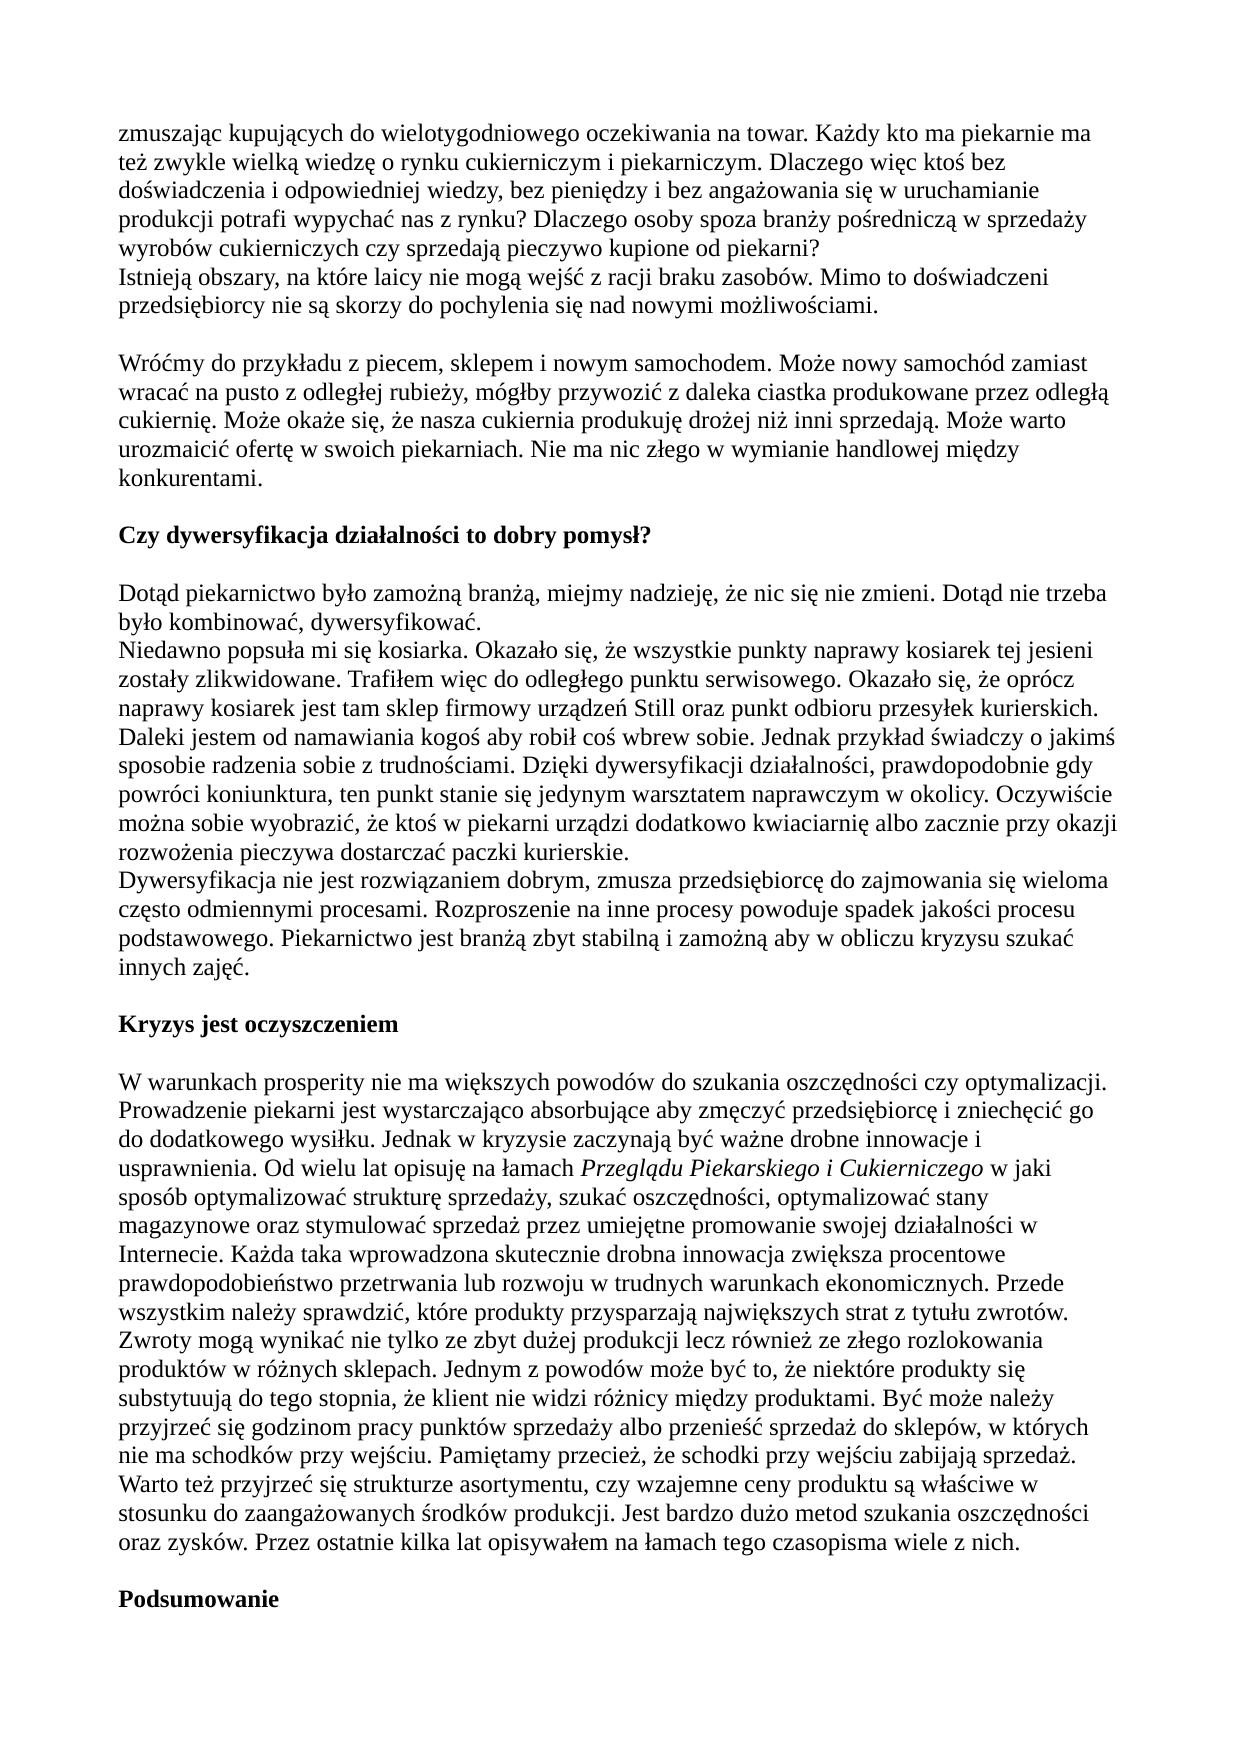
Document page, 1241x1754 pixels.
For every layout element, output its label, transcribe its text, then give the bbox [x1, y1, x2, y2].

text Daleki jestem od namawiania kogoś aby robił coś wbrew sobie. Jednak przykład świadczy o jakimś sposobie radzenia sobie z trudnościami. Dzięki dywersyfikacji działalności, prawdopodobnie gdy powróci koniunktura, ten punkt stanie się jedynym warsztatem naprawczym w okolicy. Oczywiście można sobie wyobrazić, że ktoś w piekarni urządzi dodatkowo kwiaciarnię albo zacznie przy okazji rozwożenia pieczywa dostarczać paczki kurierskie. [118, 722, 1122, 866]
text zmuszając kupujących do wielotygodniowego oczekiwania na towar. Każdy kto ma piekarnie ma też zwykle wielką wiedzę o rynku cukierniczym i piekarniczym. Dlaczego więc ktoś bez doświadczenia i odpowiedniej wiedzy, bez pieniędzy i bez angażowania się w uruchamianie produkcji potrafi wypychać nas z rynku? Dlaczego osoby spoza branży pośredniczą w sprzedaży wyrobów cukierniczych czy sprzedają pieczywo kupione od piekarni? [118, 118, 1122, 262]
text Podsumowanie [118, 1584, 1122, 1613]
text Dywersyfikacja nie jest rozwiązaniem dobrym, zmusza przedsiębiorcę do zajmowania się wieloma często odmiennymi procesami. Rozproszenie na inne procesy powoduje spadek jakości procesu podstawowego. Piekarnictwo jest branżą zbyt stabilną i zamożną aby w obliczu kryzysu szukać innych zajęć. [118, 866, 1122, 981]
text Czy dywersyfikacja działalności to dobry pomysł? [118, 521, 1122, 549]
text W warunkach prosperity nie ma większych powodów do szukania oszczędności czy optymalizacji. Prowadzenie piekarni jest wystarczająco absorbujące aby zmęczyć przedsiębiorcę i zniechęcić go do dodatkowego wysiłku. Jednak w kryzysie zaczynają być ważne drobne innowacje i usprawnienia. Od wielu lat opisuję na łamach Przeglądu Piekarskiego i Cukierniczego w jaki sposób optymalizować strukturę sprzedaży, szukać oszczędności, optymalizować stany magazynowe oraz stymulować sprzedaż przez umiejętne promowanie swojej działalności w Internecie. Każda taka wprowadzona skutecznie drobna innowacja zwiększa procentowe prawdopodobieństwo przetrwania lub rozwoju w trudnych warunkach ekonomicznych. Przede wszystkim należy sprawdzić, które produkty przysparzają największych strat z tytułu zwrotów. [118, 1067, 1122, 1326]
text Dotąd piekarnictwo było zamożną branżą, miejmy nadzieję, że nic się nie zmieni. Dotąd nie trzeba było kombinować, dywersyfikować. [118, 578, 1122, 636]
text Niedawno popsuła mi się kosiarka. Okazało się, że wszystkie punkty naprawy kosiarek tej jesieni zostały zlikwidowane. Trafiłem więc do odległego punktu serwisowego. Okazało się, że oprócz naprawy kosiarek jest tam sklep firmowy urządzeń Still oraz punkt odbioru przesyłek kurierskich. [118, 636, 1122, 722]
text Wróćmy do przykładu z piecem, sklepem i nowym samochodem. Może nowy samochód zamiast wracać na pusto z odległej rubieży, mógłby przywozić z daleka ciastka produkowane przez odległą cukiernię. Może okaże się, że nasza cukiernia produkuję drożej niż inni sprzedają. Może warto urozmaicić ofertę w swoich piekarniach. Nie ma nic złego w wymianie handlowej między konkurentami. [118, 348, 1122, 492]
text Zwroty mogą wynikać nie tylko ze zbyt dużej produkcji lecz również ze złego rozlokowania produktów w różnych sklepach. Jednym z powodów może być to, że niektóre produkty się substytuują do tego stopnia, że klient nie widzi różnicy między produktami. Być może należy przyjrzeć się godzinom pracy punktów sprzedaży albo przenieść sprzedaż do sklepów, w których nie ma schodków przy wejściu. Pamiętamy przecież, że schodki przy wejściu zabijają sprzedaż. [118, 1326, 1122, 1469]
text Warto też przyjrzeć się strukturze asortymentu, czy wzajemne ceny produktu są właściwe w stosunku do zaangażowanych środków produkcji. Jest bardzo dużo metod szukania oszczędności oraz zysków. Przez ostatnie kilka lat opisywałem na łamach tego czasopisma wiele z nich. [118, 1469, 1122, 1556]
text Kryzys jest oczyszczeniem [118, 1009, 1122, 1038]
text Istnieją obszary, na które laicy nie mogą wejść z racji braku zasobów. Mimo to doświadczeni przedsiębiorcy nie są skorzy do pochylenia się nad nowymi możliwościami. [118, 262, 1122, 319]
